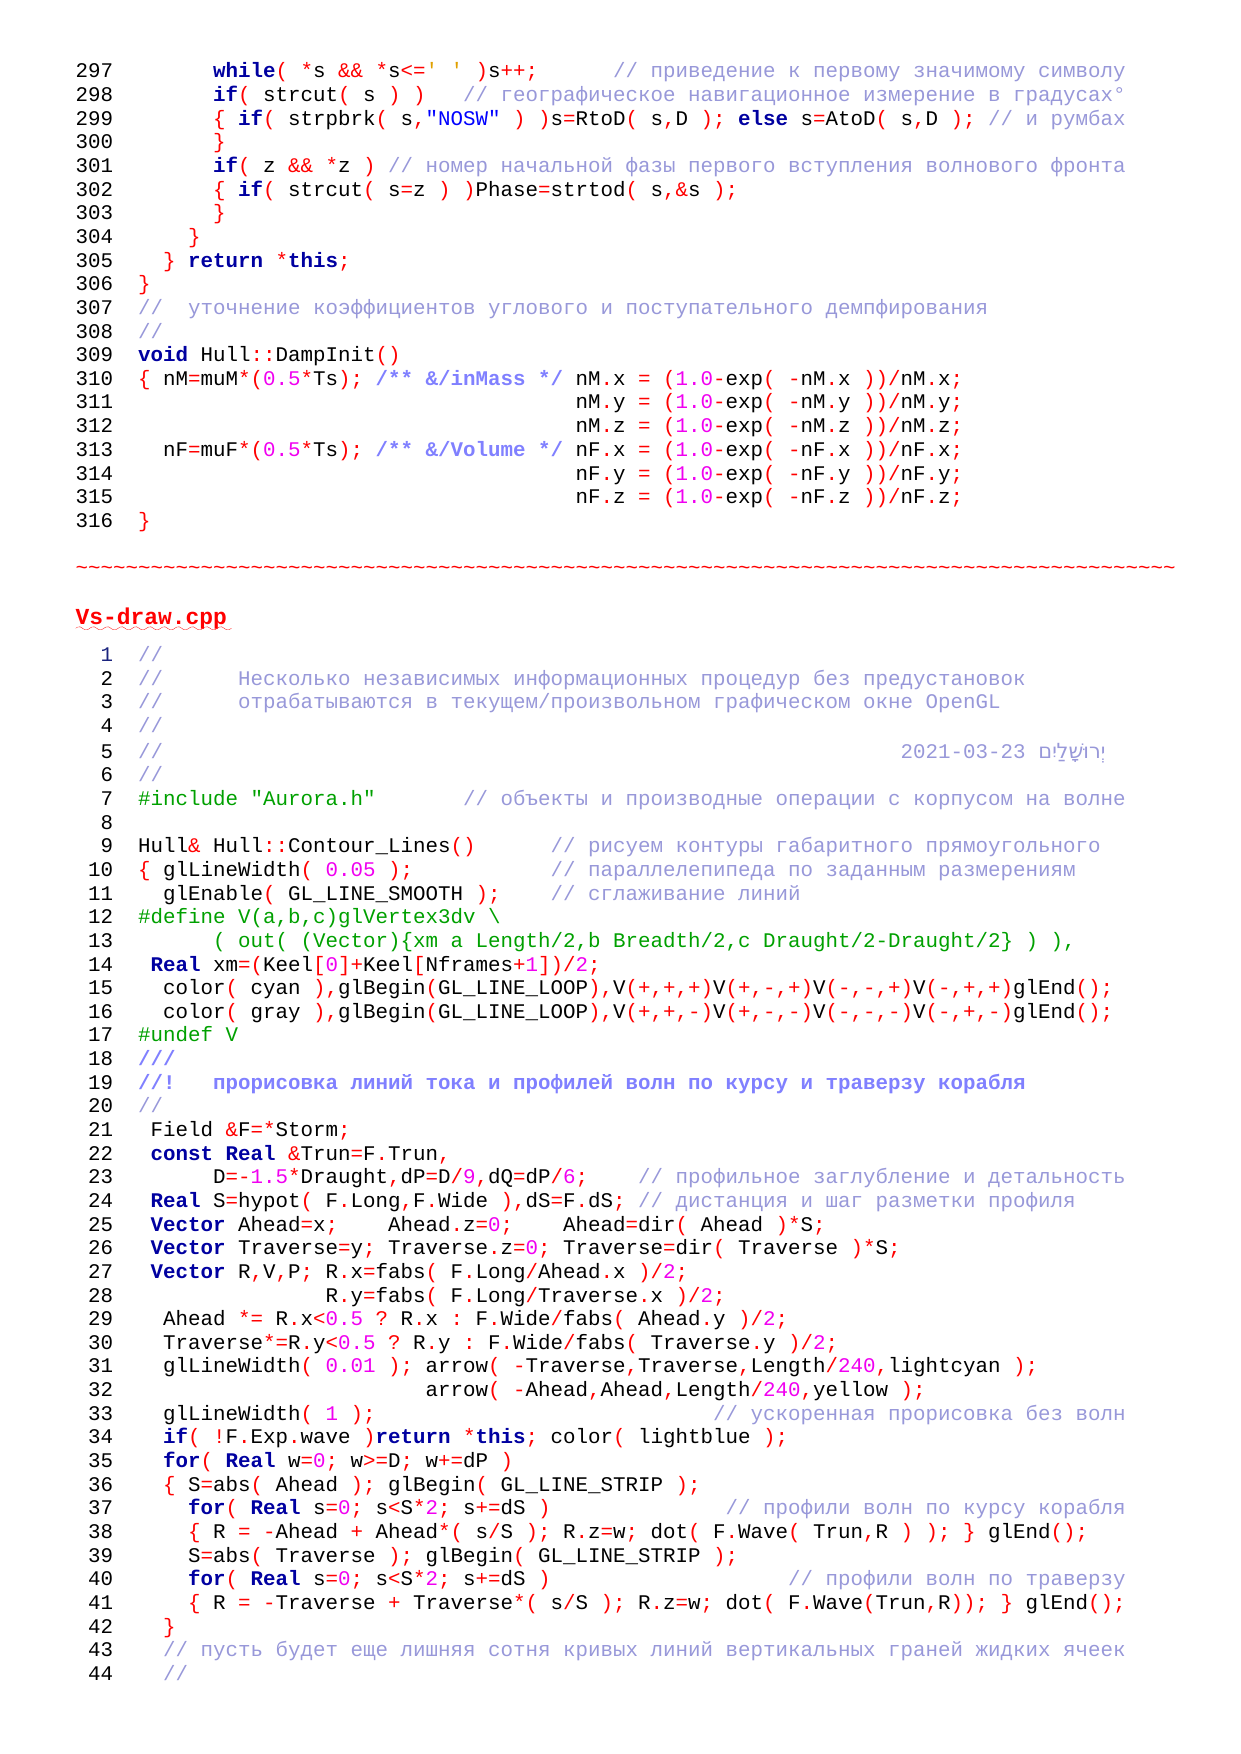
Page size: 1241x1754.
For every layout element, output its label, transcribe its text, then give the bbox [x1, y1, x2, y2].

subtitle 35 for( Real w=0; w>=D; w+=dP ) [75, 1450, 288, 1474]
subtitle 19 //! прорисовка линий тока и профилей волн по курсу и траверзу корабля [75, 1072, 1181, 1095]
subtitle 39 S=abs( Traverse ); glBegin( GL_LINE_STRIP ); [75, 1545, 188, 1568]
subtitle 40 for( Real s=0; s<S*2; s+=dS ) // профили волн по траверзу [413, 1568, 463, 1592]
subtitle 33 glLineWidth( 1 ); // ускоренная прорисовка без волн [300, 1403, 1181, 1426]
subtitle 309 void Hull::DampInit() [250, 344, 275, 368]
subtitle 16 color( gray ),glBegin(GL_LINE_LOOP),V(+,+,-)V(+,-,-)V(-,-,-)V(-,+,-)glEnd(); [75, 1001, 163, 1024]
subtitle 24 Real S=hypot( F.Long,F.Wide ),dS=F.dS; // дистанция и шаг разметки профиля [75, 1190, 213, 1214]
subtitle 41 { R = -Traverse + Traverse*( s/S ); R.z=w; dot( F.Wave(Trun,R)); } glEnd(); [950, 1592, 1025, 1616]
subtitle 36 { S=abs( Ahead ); glBegin( GL_LINE_STRIP ); [675, 1474, 1181, 1497]
subtitle 16 color( gray ),glBegin(GL_LINE_LOOP),V(+,+,-)V(+,-,-)V(-,-,-)V(-,+,-)glEnd(); [1075, 1001, 1181, 1024]
subtitle 1 // [75, 644, 1181, 668]
subtitle 21 Field &F=*Storm; [338, 1119, 1181, 1143]
subtitle 40 for( Real s=0; s<S*2; s+=dS ) // профили волн по траверзу [325, 1568, 375, 1592]
subtitle 297 while( *s && *s<=' ' )s++; // приведение к первому значимому символу [400, 61, 488, 84]
subtitle 29 Ahead *= R.x<0.5 ? R.x : F.Wide/fabs( Ahead.y )/2; [313, 1308, 400, 1332]
subtitle 38 { R = -Ahead + Ahead*( s/S ); R.z=w; dot( F.Wave( Trun,R ) ); } glEnd(); [1050, 1521, 1181, 1545]
subtitle 313 nF=muF*(0.5*Ts); /** &/Volume */ nF.x = (1.0-exp( -nF.x ))/nF.x; [950, 439, 1181, 462]
subtitle 15 color( cyan ),glBegin(GL_LINE_LOOP),V(+,+,+)V(+,-,+)V(-,-,+)V(-,+,+)glEnd(); [1075, 977, 1181, 1001]
subtitle 302 { if( strcut( s=z ) )Phase=strtod( s,&s ); [713, 179, 1181, 202]
subtitle 41 { R = -Traverse + Traverse*( s/S ); R.z=w; dot( F.Wave(Trun,R)); } glEnd(); [75, 1592, 213, 1616]
subtitle 310 { nM=muM*(0.5*Ts); /** &/inMass */ nM.x = (1.0-exp( -nM.x ))/nM.x; [950, 368, 1181, 392]
subtitle 11 glEnable( GL_LINE_SMOOTH ); // сглаживание линий [475, 883, 1181, 906]
subtitle 312 nM.z = (1.0-exp( -nM.z ))/nM.z; [638, 415, 725, 439]
subtitle 26 Vector Traverse=y; Traverse.z=0; Traverse=dir( Traverse )*S; [75, 1237, 238, 1261]
subtitle 14 Real xm=(Keel[0]+Keel[Nframes+1])/2; [75, 953, 1181, 977]
subtitle 301 if( z && *z ) // номер начальной фазы первого вступления волнового фронта [75, 155, 263, 179]
subtitle 304 } [75, 226, 1181, 250]
subtitle 303 } [75, 202, 1181, 226]
subtitle 305 } return *this; [75, 250, 1181, 273]
subtitle 33 glLineWidth( 1 ); // ускоренная прорисовка без волн [75, 1403, 163, 1426]
subtitle 311 nM.y = (1.0-exp( -nM.y ))/nM.y; [75, 392, 575, 415]
subtitle 16 color( gray ),glBegin(GL_LINE_LOOP),V(+,+,-)V(+,-,-)V(-,-,-)V(-,+,-)glEnd(); [925, 1001, 1013, 1024]
subtitle 10 { glLineWidth( 0.05 ); // параллелепипеда по заданным размерениям [300, 859, 1181, 883]
subtitle 32 arrow( -Ahead,Ahead,Length/240,yellow ); [488, 1379, 525, 1403]
subtitle 313 nF=muF*(0.5*Ts); /** &/Volume */ nF.x = (1.0-exp( -nF.x ))/nF.x; [75, 439, 163, 462]
subtitle 8 [75, 812, 1181, 835]
subtitle 32 arrow( -Ahead,Ahead,Length/240,yellow ); [75, 1379, 425, 1403]
text 316 } [75, 510, 1181, 533]
subtitle 10 { glLineWidth( 0.05 ); // параллелепипеда по заданным размерениям [75, 859, 163, 883]
subtitle 297 while( *s && *s<=' ' )s++; // приведение к первому значимому символу [500, 61, 1181, 84]
subtitle 297 while( *s && *s<=' ' )s++; // приведение к первому значимому символу [75, 61, 313, 84]
text ~~~~~~~~~~~~~~~~~~~~~~~~~~~~~~~~~~~~~~~~~~~~~~~~~~~~~~~~~~~~~~~~~~~~~~~~~~~~~~~~~~~~~~~~ [75, 557, 1181, 581]
subtitle 22 const Real &Trun=F.Trun, [75, 1143, 300, 1166]
subtitle 3 // отрабатываются в текущем/произвольном графическом окне OpenGL [75, 691, 1181, 715]
subtitle 40 for( Real s=0; s<S*2; s+=dS ) // профили волн по траверзу [75, 1568, 313, 1592]
subtitle 9 Hull& Hull::Contour_Lines() // рисуем контуры габаритного прямоугольного [450, 835, 1181, 859]
subtitle 31 glLineWidth( 0.01 ); arrow( -Traverse,Traverse,Length/240,lightcyan ); [1013, 1356, 1181, 1379]
subtitle 313 nF=muF*(0.5*Ts); /** &/Volume */ nF.x = (1.0-exp( -nF.x ))/nF.x; [638, 439, 725, 462]
subtitle 28 R.y=fabs( F.Long/Traverse.x )/2; [75, 1284, 1181, 1308]
subtitle 35 for( Real w=0; w>=D; w+=dP ) [500, 1450, 1181, 1474]
subtitle 37 for( Real s=0; s<S*2; s+=dS ) // профили волн по курсу корабля [75, 1497, 1181, 1521]
subtitle 34 if( !F.Exp.wave )return *this; color( lightblue ); [763, 1426, 1181, 1450]
subtitle 302 { if( strcut( s=z ) )Phase=strtod( s,&s ); [75, 179, 288, 202]
subtitle 2 // Несколько независимых информационных процедур без предустановок [75, 668, 1181, 691]
subtitle 25 Vector Ahead=x; Ahead.z=0; Ahead=dir( Ahead )*S; [475, 1214, 563, 1237]
subtitle 36 { S=abs( Ahead ); glBegin( GL_LINE_STRIP ); [75, 1474, 188, 1497]
subtitle 39 S=abs( Traverse ); glBegin( GL_LINE_STRIP ); [713, 1545, 1181, 1568]
subtitle 311 nM.y = (1.0-exp( -nM.y ))/nM.y; [638, 392, 725, 415]
subtitle 23 D=-1.5*Draught,dP=D/9,dQ=dP/6; // профильное заглубление и детальность [75, 1166, 213, 1190]
subtitle 311 nM.y = (1.0-exp( -nM.y ))/nM.y; [950, 392, 1181, 415]
subtitle 34 if( !F.Exp.wave )return *this; color( lightblue ); [363, 1426, 550, 1450]
subtitle 32 arrow( -Ahead,Ahead,Length/240,yellow ); [900, 1379, 1181, 1403]
subtitle 20 // [75, 1095, 1181, 1119]
subtitle Vs-draw.cpp [75, 606, 1181, 632]
subtitle 6 // [75, 764, 1181, 788]
subtitle 27 Vector R,V,P; R.x=fabs( F.Long/Ahead.x )/2; [638, 1261, 1181, 1284]
subtitle 311 nM.y = (1.0-exp( -nM.y ))/nM.y; [863, 392, 900, 415]
subtitle 301 if( z && *z ) // номер начальной фазы первого вступления волнового фронта [363, 155, 1181, 179]
subtitle 15 color( cyan ),glBegin(GL_LINE_LOOP),V(+,+,+)V(+,-,+)V(-,-,+)V(-,+,+)glEnd(); [725, 977, 813, 1001]
subtitle 9 Hull& Hull::Contour_Lines() // рисуем контуры габаритного прямоугольного [75, 835, 138, 859]
subtitle 15 color( cyan ),glBegin(GL_LINE_LOOP),V(+,+,+)V(+,-,+)V(-,-,+)V(-,+,+)glEnd(); [825, 977, 913, 1001]
subtitle 23 D=-1.5*Draught,dP=D/9,dQ=dP/6; // профильное заглубление и детальность [225, 1166, 300, 1190]
subtitle 299 { if( strpbrk( s,"NOSW" ) )s=RtoD( s,D ); else s=AtoD( s,D ); // и румбах [950, 108, 1181, 131]
subtitle 314 nF.y = (1.0-exp( -nF.y ))/nF.y; [75, 462, 1181, 486]
subtitle 16 color( gray ),glBegin(GL_LINE_LOOP),V(+,+,-)V(+,-,-)V(-,-,-)V(-,+,-)glEnd(); [725, 1001, 813, 1024]
subtitle 22 const Real &Trun=F.Trun, [438, 1143, 1181, 1166]
subtitle 25 Vector Ahead=x; Ahead.z=0; Ahead=dir( Ahead )*S; [813, 1214, 1181, 1237]
subtitle 5 // 2021-03-23 יְרוּשָׁלַיִם [75, 739, 1181, 764]
subtitle 300 } [75, 131, 1181, 155]
subtitle 16 color( gray ),glBegin(GL_LINE_LOOP),V(+,+,-)V(+,-,-)V(-,-,-)V(-,+,-)glEnd(); [825, 1001, 913, 1024]
subtitle 30 Traverse*=R.y<0.5 ? R.y : F.Wide/fabs( Traverse.y )/2; [788, 1332, 1181, 1356]
subtitle 30 Traverse*=R.y<0.5 ? R.y : F.Wide/fabs( Traverse.y )/2; [75, 1332, 163, 1356]
subtitle 12 #define V(a,b,c)glVertex3dv \ [75, 906, 1181, 930]
subtitle 34 if( !F.Exp.wave )return *this; color( lightblue ); [75, 1426, 225, 1450]
subtitle 38 { R = -Ahead + Ahead*( s/S ); R.z=w; dot( F.Wave( Trun,R ) ); } glEnd(); [900, 1521, 988, 1545]
subtitle 308 // [75, 321, 1181, 344]
subtitle 315 nF.z = (1.0-exp( -nF.z ))/nF.z; [763, 486, 800, 510]
subtitle 29 Ahead *= R.x<0.5 ? R.x : F.Wide/fabs( Ahead.y )/2; [75, 1308, 163, 1332]
subtitle 21 Field &F=*Storm; [250, 1119, 275, 1143]
subtitle 315 nF.z = (1.0-exp( -nF.z ))/nF.z; [863, 486, 900, 510]
subtitle 40 for( Real s=0; s<S*2; s+=dS ) // профили волн по траверзу [538, 1568, 1181, 1592]
subtitle 32 arrow( -Ahead,Ahead,Length/240,yellow ); [750, 1379, 813, 1403]
subtitle 315 nF.z = (1.0-exp( -nF.z ))/nF.z; [950, 486, 1181, 510]
subtitle 23 D=-1.5*Draught,dP=D/9,dQ=dP/6; // профильное заглубление и детальность [550, 1166, 1181, 1190]
subtitle 312 nM.z = (1.0-exp( -nM.z ))/nM.z; [950, 415, 1181, 439]
subtitle 7 #include "Aurora.h" // объекты и производные операции с корпусом на волне [75, 788, 1181, 812]
subtitle 311 nM.y = (1.0-exp( -nM.y ))/nM.y; [763, 392, 800, 415]
subtitle 307 // уточнение коэффициентов углового и поступательного демпфирования [75, 297, 1181, 321]
subtitle 299 { if( strpbrk( s,"NOSW" ) )s=RtoD( s,D ); else s=AtoD( s,D ); // и румбах [75, 108, 288, 131]
subtitle 29 Ahead *= R.x<0.5 ? R.x : F.Wide/fabs( Ahead.y )/2; [738, 1308, 1181, 1332]
subtitle 18 /// [75, 1048, 1181, 1072]
subtitle 4 // [75, 715, 1181, 739]
subtitle 298 if( strcut( s ) ) // географическое навигационное измерение в градусах° [388, 84, 1181, 108]
subtitle 30 Traverse*=R.y<0.5 ? R.y : F.Wide/fabs( Traverse.y )/2; [325, 1332, 413, 1356]
subtitle 312 nM.z = (1.0-exp( -nM.z ))/nM.z; [863, 415, 900, 439]
subtitle 15 color( cyan ),glBegin(GL_LINE_LOOP),V(+,+,+)V(+,-,+)V(-,-,+)V(-,+,+)glEnd(); [75, 977, 163, 1001]
subtitle 43 // пусть будет еще лишняя сотня кривых линий вертикальных граней жидких ячеек [75, 1639, 1181, 1663]
subtitle 309 void Hull::DampInit() [75, 344, 200, 368]
subtitle 310 { nM=muM*(0.5*Ts); /** &/inMass */ nM.x = (1.0-exp( -nM.x ))/nM.x; [238, 368, 313, 392]
subtitle 31 glLineWidth( 0.01 ); arrow( -Traverse,Traverse,Length/240,lightcyan ); [75, 1356, 163, 1379]
subtitle 15 color( cyan ),glBegin(GL_LINE_LOOP),V(+,+,+)V(+,-,+)V(-,-,+)V(-,+,+)glEnd(); [625, 977, 713, 1001]
subtitle 310 { nM=muM*(0.5*Ts); /** &/inMass */ nM.x = (1.0-exp( -nM.x ))/nM.x; [638, 368, 725, 392]
subtitle 44 // [75, 1663, 1181, 1687]
subtitle 41 { R = -Traverse + Traverse*( s/S ); R.z=w; dot( F.Wave(Trun,R)); } glEnd(); [1088, 1592, 1181, 1616]
subtitle 306 } [75, 273, 1181, 297]
subtitle 312 nM.z = (1.0-exp( -nM.z ))/nM.z; [763, 415, 800, 439]
subtitle 13 ( out( (Vector){xm a Length/2,b Breadth/2,c Draught/2-Draught/2} ) ), [75, 930, 1181, 953]
subtitle 298 if( strcut( s ) ) // географическое навигационное измерение в градусах° [75, 84, 263, 108]
subtitle 24 Real S=hypot( F.Long,F.Wide ),dS=F.dS; // дистанция и шаг разметки профиля [613, 1190, 1181, 1214]
subtitle 310 { nM=muM*(0.5*Ts); /** &/inMass */ nM.x = (1.0-exp( -nM.x ))/nM.x; [338, 368, 575, 392]
subtitle 26 Vector Traverse=y; Traverse.z=0; Traverse=dir( Traverse )*S; [888, 1237, 1181, 1261]
subtitle 17 #undef V [75, 1024, 1181, 1048]
subtitle 11 glEnable( GL_LINE_SMOOTH ); // сглаживание линий [75, 883, 163, 906]
subtitle 313 nF=muF*(0.5*Ts); /** &/Volume */ nF.x = (1.0-exp( -nF.x ))/nF.x; [338, 439, 575, 462]
subtitle 309 void Hull::DampInit() [375, 344, 1181, 368]
subtitle 42 } [75, 1616, 1181, 1639]
subtitle 25 Vector Ahead=x; Ahead.z=0; Ahead=dir( Ahead )*S; [75, 1214, 238, 1237]
subtitle 25 Vector Ahead=x; Ahead.z=0; Ahead=dir( Ahead )*S; [325, 1214, 388, 1237]
subtitle 16 color( gray ),glBegin(GL_LINE_LOOP),V(+,+,-)V(+,-,-)V(-,-,-)V(-,+,-)glEnd(); [625, 1001, 713, 1024]
subtitle 315 nF.z = (1.0-exp( -nF.z ))/nF.z; [638, 486, 725, 510]
subtitle 21 Field &F=*Storm; [75, 1119, 150, 1143]
subtitle 299 { if( strpbrk( s,"NOSW" ) )s=RtoD( s,D ); else s=AtoD( s,D ); // и румбах [700, 108, 800, 131]
subtitle 312 nM.z = (1.0-exp( -nM.z ))/nM.z; [75, 415, 575, 439]
subtitle 31 glLineWidth( 0.01 ); arrow( -Traverse,Traverse,Length/240,lightcyan ); [300, 1356, 425, 1379]
subtitle 27 Vector R,V,P; R.x=fabs( F.Long/Ahead.x )/2; [75, 1261, 238, 1284]
subtitle 313 nF=muF*(0.5*Ts); /** &/Volume */ nF.x = (1.0-exp( -nF.x ))/nF.x; [238, 439, 313, 462]
subtitle 310 { nM=muM*(0.5*Ts); /** &/inMass */ nM.x = (1.0-exp( -nM.x ))/nM.x; [75, 368, 163, 392]
subtitle 315 nF.z = (1.0-exp( -nF.z ))/nF.z; [75, 486, 575, 510]
subtitle 299 { if( strpbrk( s,"NOSW" ) )s=RtoD( s,D ); else s=AtoD( s,D ); // и румбах [413, 108, 550, 131]
subtitle 35 for( Real w=0; w>=D; w+=dP ) [300, 1450, 350, 1474]
subtitle 15 color( cyan ),glBegin(GL_LINE_LOOP),V(+,+,+)V(+,-,+)V(-,-,+)V(-,+,+)glEnd(); [925, 977, 1013, 1001]
subtitle 38 { R = -Ahead + Ahead*( s/S ); R.z=w; dot( F.Wave( Trun,R ) ); } glEnd(); [75, 1521, 213, 1545]
